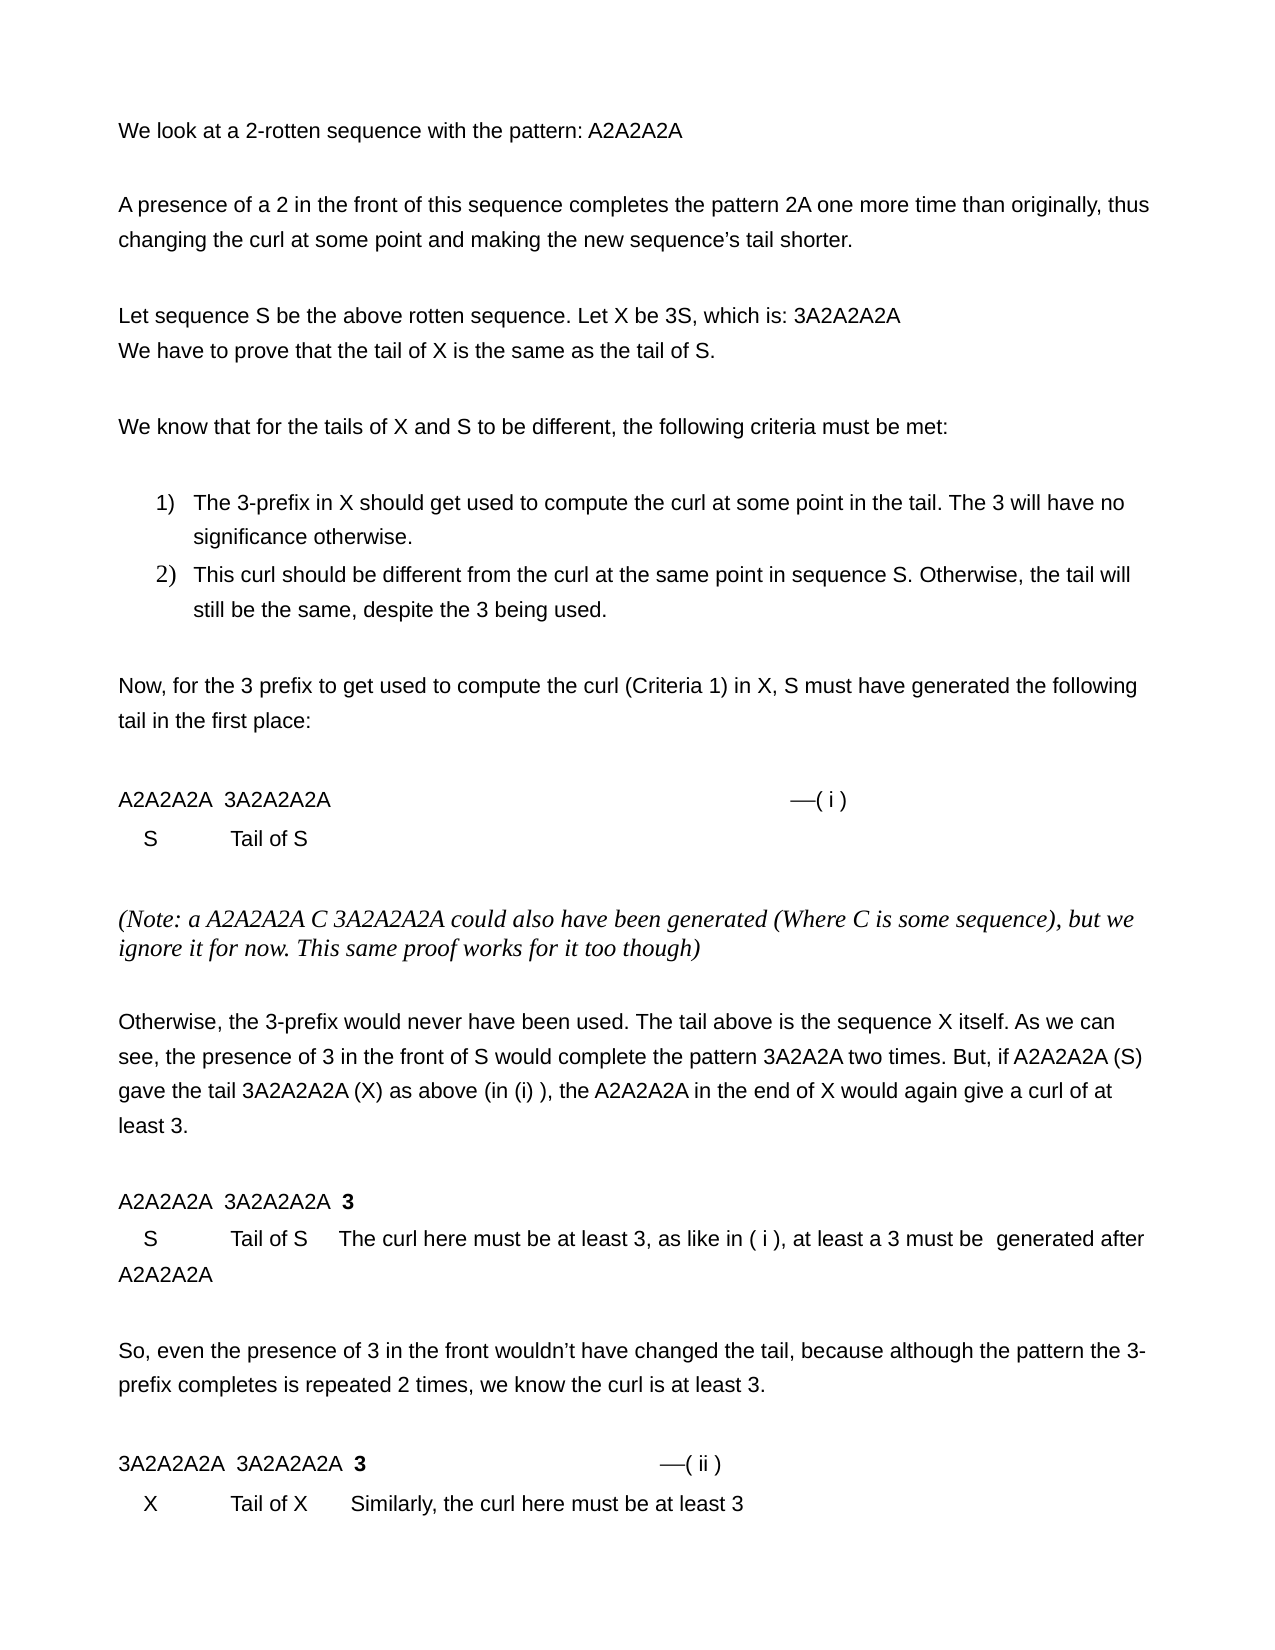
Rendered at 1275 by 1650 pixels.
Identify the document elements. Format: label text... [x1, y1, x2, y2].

text A presence of a 2 in the front of this sequence completes the pattern 2A one more time than originally, thus changing the curl at some point and making the new sequence’s tail shorter. [118, 192, 1157, 252]
text A2A2A2A 3A2A2A2A —( i ) [118, 784, 1157, 812]
text Otherwise, the 3-prefix would never have been used. The tail above is the sequence X itself. As we can see, the presence of 3 in the front of S would complete the pattern 3A2A2A two times. But, if A2A2A2A (S) gave the tail 3A2A2A2A (X) as above (in (i) ), the A2A2A2A in the end of X would again give a curl of at least 3. [118, 1009, 1157, 1138]
text 3A2A2A2A 3A2A2A2A 3 —( ii ) [118, 1448, 1157, 1477]
text X Tail of X Similarly, the curl here must be at least 3 [118, 1488, 1157, 1517]
text Now, for the 3 prefix to get used to compute the curl (Criteria 1) in X, S must have generated the following tail in the first place: [118, 673, 1157, 733]
text S Tail of S The curl here must be at least 3, as like in ( i ), at least a 3 must be generated after A2A2A2A [118, 1223, 1157, 1287]
list This curl should be different from the curl at the same point in sequence S. Otherwise, the tail will still be the same, despite the 3 being used. [156, 559, 1157, 622]
text S Tail of S [118, 823, 1157, 852]
text (Note: a A2A2A2A C 3A2A2A2A could also have been generated (Where C is some sequence), but we ignore it for now. This same proof works for it too though) [118, 904, 1157, 962]
text We have to prove that the tail of X is the same as the tail of S. [118, 338, 1157, 363]
text So, even the presence of 3 in the front wouldn’t have changed the tail, because although the pattern the 3-prefix completes is repeated 2 times, we know the curl is at least 3. [118, 1338, 1157, 1398]
list The 3-prefix in X should get used to compute the curl at some point in the tail. The 3 will have no significance otherwise. [156, 489, 1157, 549]
text We know that for the tails of X and S to be different, the following criteria must be met: [118, 414, 1157, 439]
text A2A2A2A 3A2A2A2A 3 [118, 1189, 1157, 1214]
text We look at a 2-rotten sequence with the pattern: A2A2A2A [118, 118, 1157, 143]
text Let sequence S be the above rotten sequence. Let X be 3S, which is: 3A2A2A2A [118, 303, 1157, 328]
